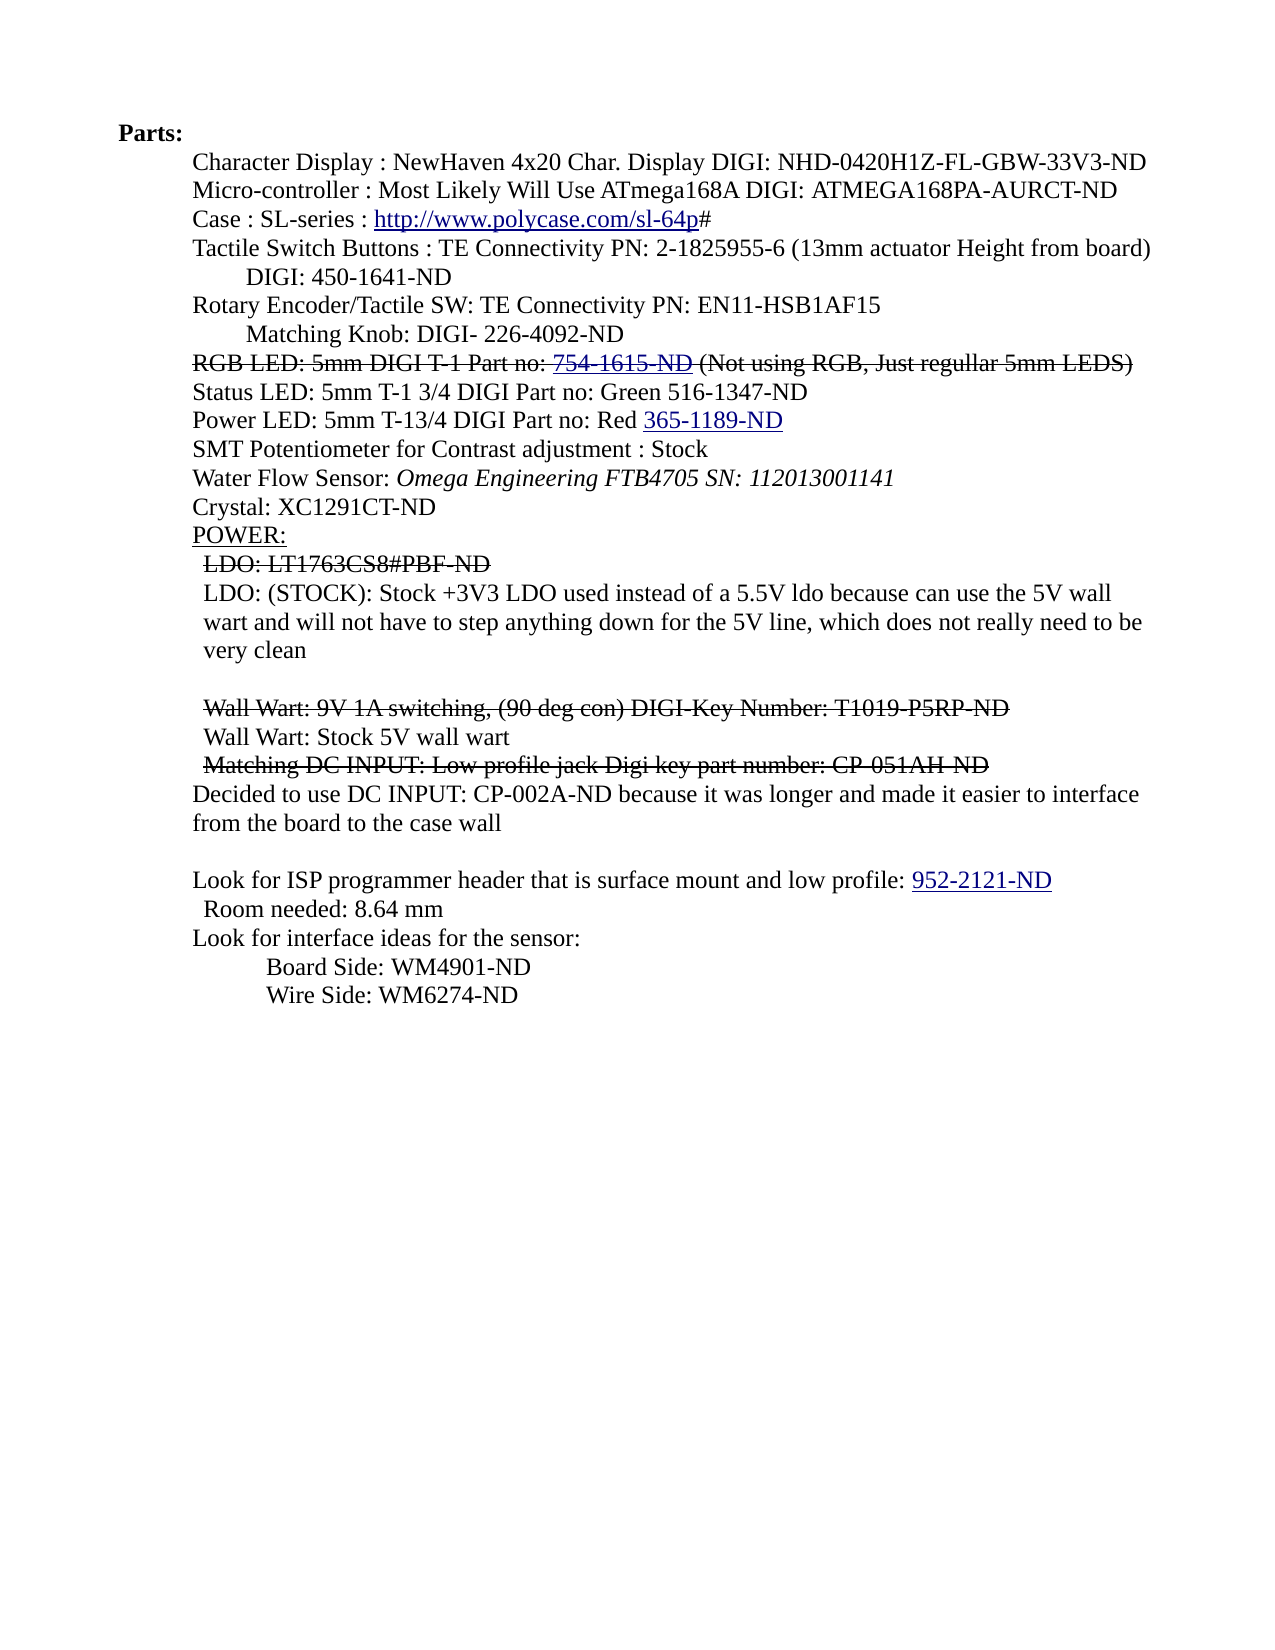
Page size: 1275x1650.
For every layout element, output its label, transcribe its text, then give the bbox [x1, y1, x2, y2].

text Matching Knob: DIGI- 226-4092-ND [192, 319, 1157, 348]
text Parts: [118, 118, 1157, 147]
text Case : SL-series : http://www.polycase.com/sl-64p# [192, 204, 1157, 233]
text Rotary Encoder/Tactile SW: TE Connectivity PN: EN11-HSB1AF15 [192, 291, 1157, 319]
text Board Side: WM4901-ND [266, 952, 1157, 981]
text SMT Potentiometer for Contrast adjustment : Stock [192, 434, 1157, 463]
text POWER: [192, 521, 1157, 549]
text LDO: LT1763CS8#PBF-ND [118, 549, 1157, 578]
text Tactile Switch Buttons : TE Connectivity PN: 2-1825955-6 (13mm actuator Height from board) [192, 233, 1157, 262]
text RGB LED: 5mm DIGI T-1 Part no: 754-1615-ND (Not using RGB, Just regullar 5mm LEDS) [192, 348, 1157, 377]
text Wire Side: WM6274-ND [266, 981, 1157, 1009]
text Decided to use DC INPUT: CP-002A-ND because it was longer and made it easier to interface from the board to the case wall [192, 779, 1157, 837]
text Status LED: 5mm T-1 3/4 DIGI Part no: Green 516-1347-ND [192, 377, 1157, 406]
text Micro-controller : Most Likely Will Use ATmega168A DIGI: ATMEGA168PA-AURCT-ND [192, 176, 1157, 204]
text Matching DC INPUT: Low profile jack Digi key part number: CP-051AH-ND [192, 751, 1157, 779]
text Room needed: 8.64 mm [192, 894, 1157, 923]
text Look for ISP programmer header that is surface mount and low profile: 952-2121-ND [192, 866, 1157, 894]
text Wall Wart: Stock 5V wall wart [203, 722, 1157, 751]
text LDO: (STOCK): Stock +3V3 LDO used instead of a 5.5V ldo because can use the 5V wall wart and will not have to step anything down for the 5V line, which does not really need to be very clean [203, 578, 1157, 664]
text DIGI: 450-1641-ND [192, 262, 1157, 291]
text Wall Wart: 9V 1A switching, (90 deg con) DIGI-Key Number: T1019-P5RP-ND [192, 693, 1157, 722]
text Crystal: XC1291CT-ND [192, 492, 1157, 521]
text Look for interface ideas for the sensor: [192, 923, 1157, 952]
text Power LED: 5mm T-13/4 DIGI Part no: Red 365-1189-ND [192, 406, 1157, 434]
text Character Display : NewHaven 4x20 Char. Display DIGI: NHD-0420H1Z-FL-GBW-33V3-ND [192, 147, 1157, 176]
text Water Flow Sensor: Omega Engineering FTB4705 SN: 112013001141 [192, 463, 1157, 492]
